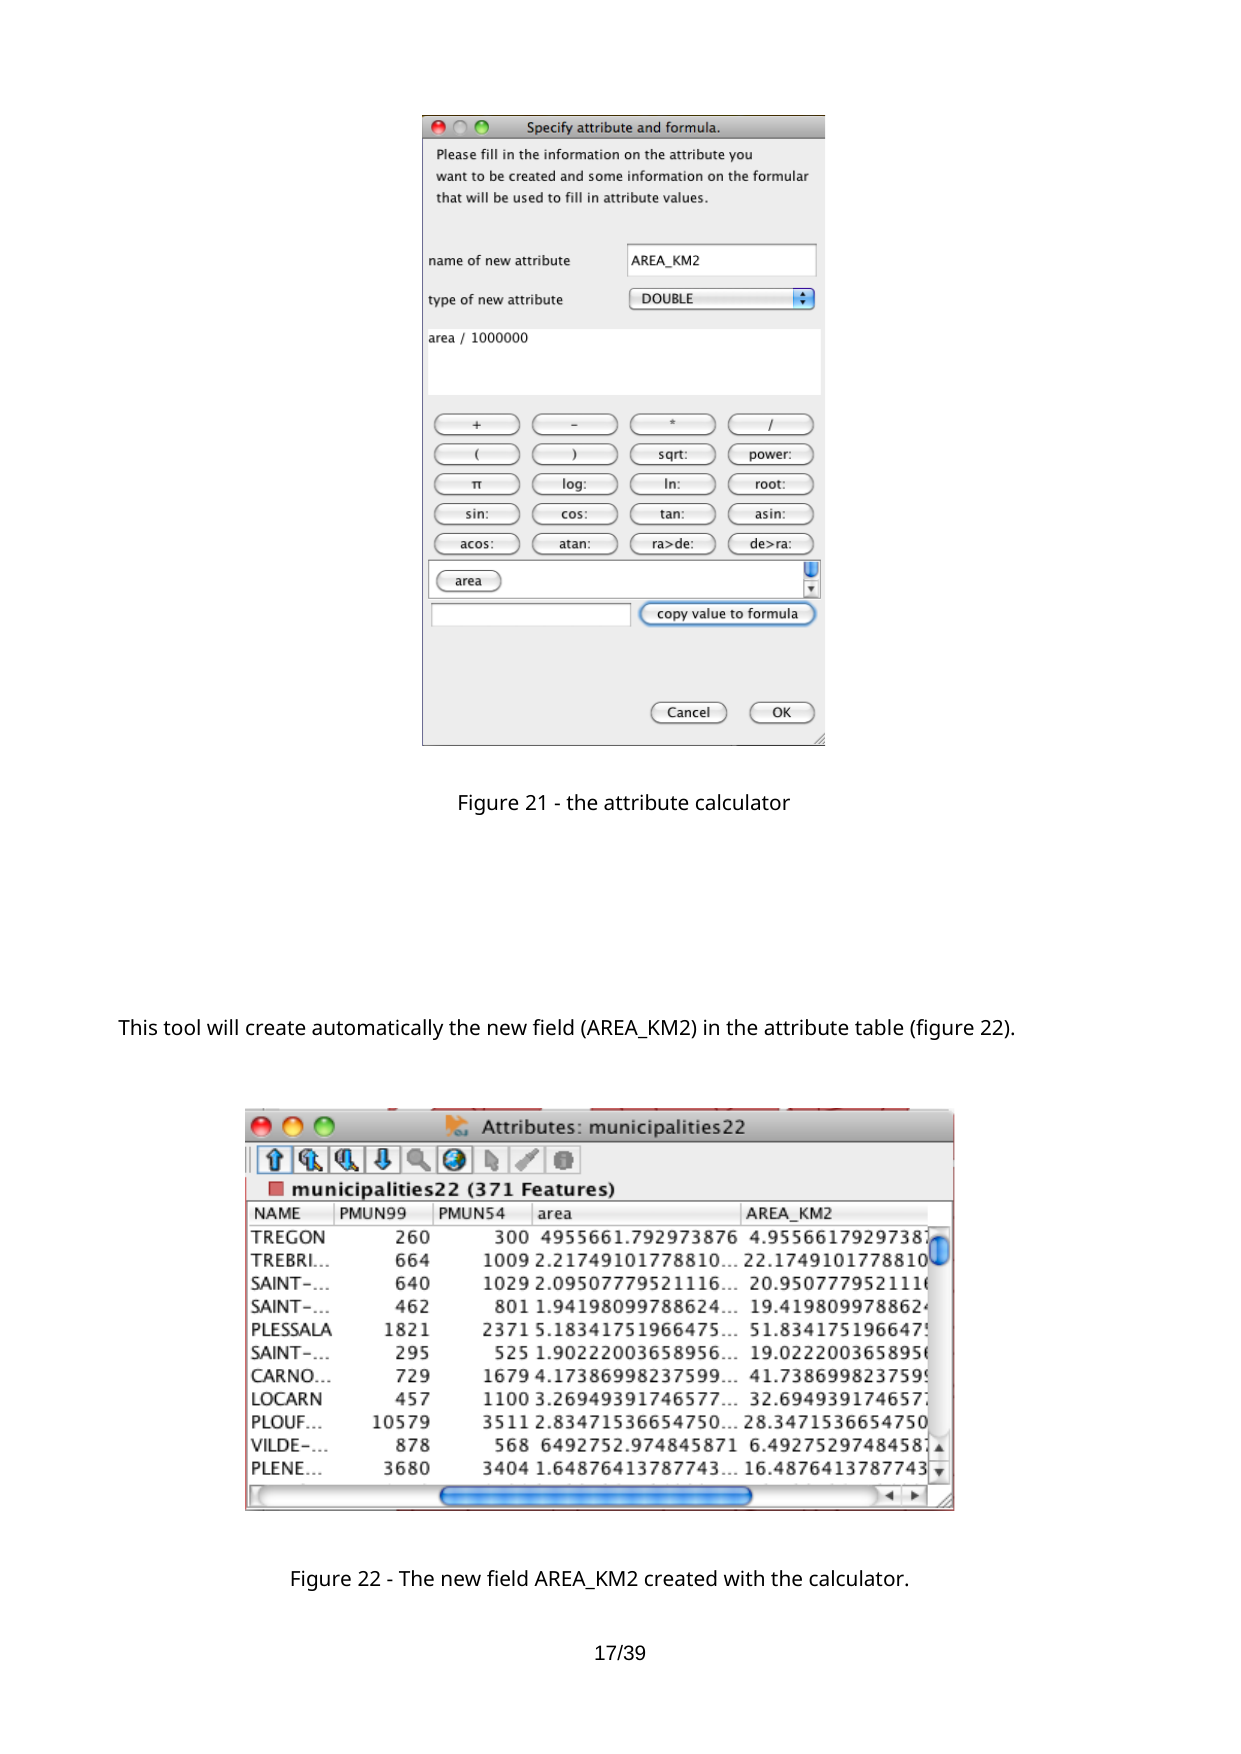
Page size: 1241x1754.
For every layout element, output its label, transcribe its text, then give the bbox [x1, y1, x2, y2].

text Figure 22 - The new field AREA_KM2 created with the calculator. [220, 1564, 979, 1593]
picture [422, 115, 826, 746]
picture [245, 1108, 955, 1511]
text This tool will create automatically the new field (AREA_KM2) in the attribute table (figure 22). [118, 1013, 1122, 1042]
text Figure 21 - the attribute calculator [439, 788, 809, 816]
